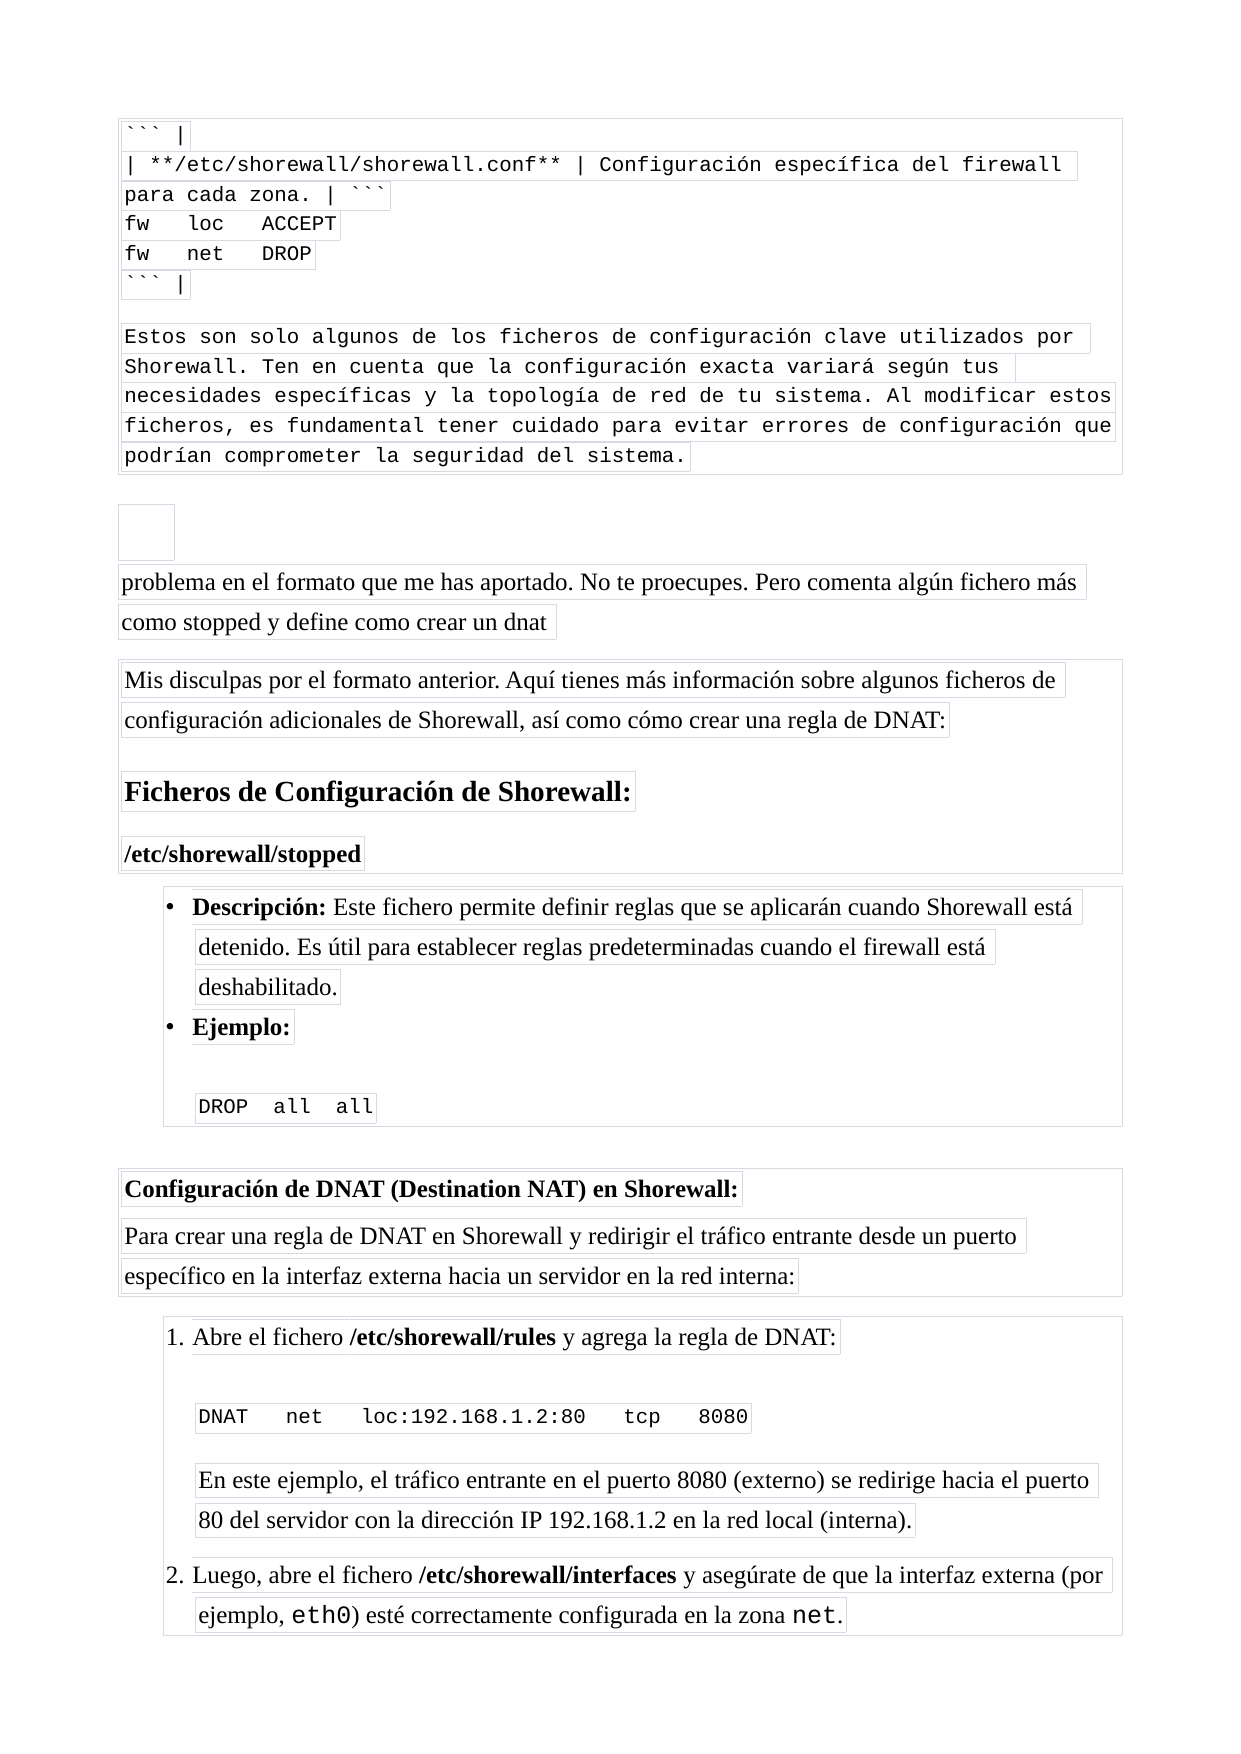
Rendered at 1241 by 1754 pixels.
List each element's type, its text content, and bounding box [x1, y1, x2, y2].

subtitle Ficheros de Configuración de Shorewall: [119, 768, 1122, 811]
text Para crear una regla de DNAT en Shorewall y redirigir el tráfico entrante desde un puerto específico en la interfaz externa hacia un servidor en la red interna: [119, 1215, 1122, 1296]
text | **/etc/shorewall/shorewall.conf** | Configuración específica del firewall para cada zona. | ``` [122, 182, 390, 207]
list DROP all all [164, 1090, 1122, 1126]
text ``` | [122, 271, 190, 299]
list Ejemplo: [164, 1006, 1122, 1044]
text fw loc ACCEPT [122, 207, 1122, 237]
subtitle Configuración de DNAT (Destination NAT) en Shorewall: [119, 1169, 1122, 1206]
text Mis disculpas por el formato anterior. Aquí tienes más información sobre algunos ficheros de configuración adicionales de Shorewall, así como cómo crear una regla de DNAT: [119, 660, 1122, 737]
text | **/etc/shorewall/shorewall.conf** | Configuración específica del firewall para cada zona. | ``` [122, 152, 1077, 180]
text [191, 267, 1122, 299]
list Luego, abre el fichero /etc/shorewall/interfaces y asegúrate de que la interfaz externa (por ejemplo, eth0) esté correctamente configurada en la zona net. [164, 1554, 1122, 1635]
subtitle /etc/shorewall/stopped [119, 833, 1122, 873]
text Estos son solo algunos de los ficheros de configuración clave utilizados por Shorewall. Ten en cuenta que la configuración exacta variará según tus necesidades específicas y la topología de red de tu sistema. Al modificar estos ficheros, es fundamental tener cuidado para evitar errores de configuración que podrían comprometer la seguridad del sistema. [119, 320, 1122, 474]
list En este ejemplo, el tráfico entrante en el puerto 8080 (externo) se redirige hacia el puerto 80 del servidor con la dirección IP 192.168.1.2 en la red local (interna). [164, 1459, 1122, 1537]
list DNAT net loc:192.168.1.2:80 tcp 8080 [164, 1400, 1122, 1433]
list Descripción: Este fichero permite definir reglas que se aplicarán cuando Shorewall está detenido. Es útil para establecer reglas predeterminadas cuando el firewall está deshabilitado. [164, 887, 1122, 1004]
text ``` | [119, 119, 1122, 148]
text | **/etc/shorewall/shorewall.conf** | Configuración específica del firewall para cada zona. | ``` [191, 148, 1122, 207]
list Abre el fichero /etc/shorewall/rules y agrega la regla de DNAT: [164, 1317, 1122, 1354]
text problema en el formato que me has aportado. No te proecupes. Pero comenta algún fichero más como stopped y define como crear un dnat [118, 564, 1122, 639]
text fw net DROP [122, 237, 1122, 267]
